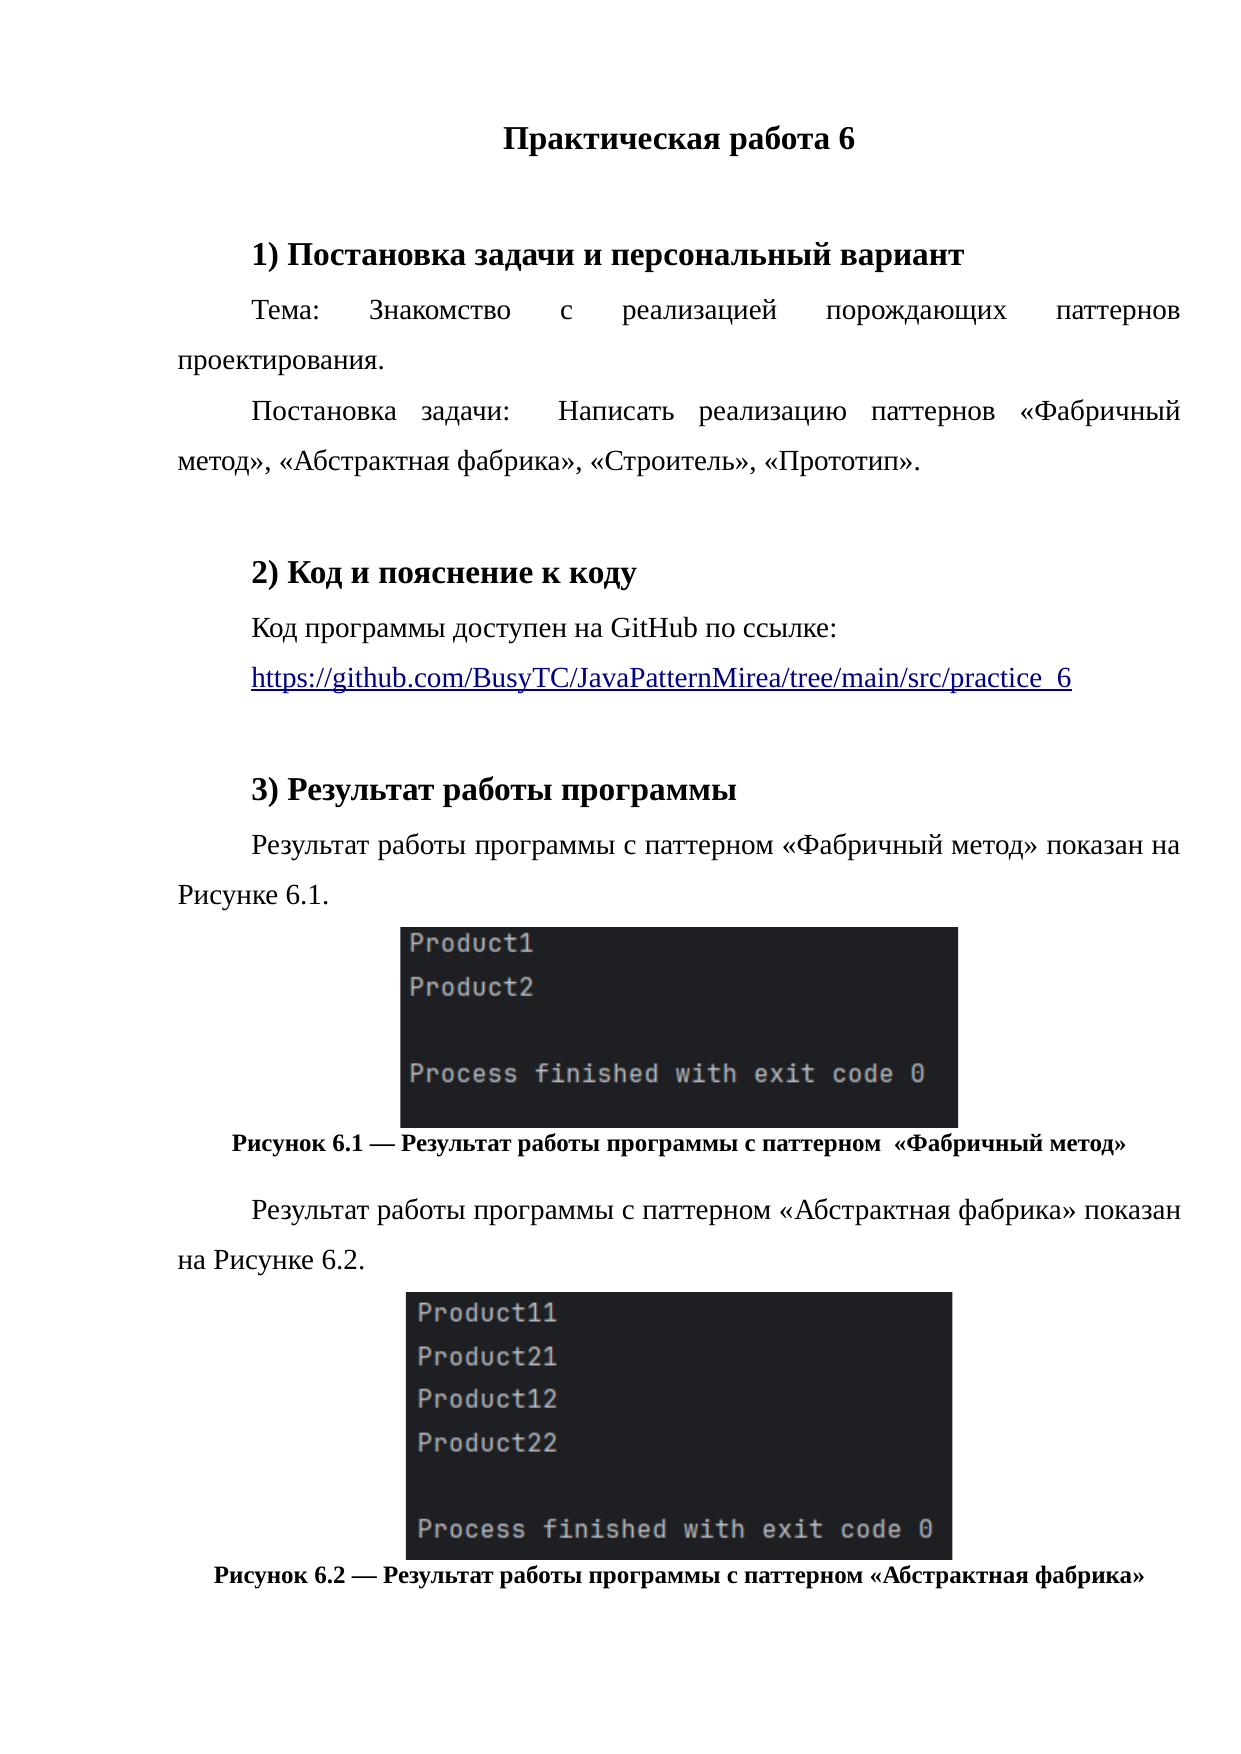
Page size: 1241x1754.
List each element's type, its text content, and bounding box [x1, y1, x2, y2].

picture [400, 927, 959, 1128]
text Код программы доступен на GitHub по ссылке: [177, 610, 1181, 643]
subtitle 3) Результат работы программы [251, 770, 1181, 808]
picture [405, 1292, 953, 1560]
text Результат работы программы с паттерном «Абстрактная фабрика» показан на Рисунке 6.2. [177, 1192, 1181, 1276]
text Постановка задачи: Написать реализацию паттернов «Фабричный метод», «Абстрактная фабрика», «Строитель», «Прототип». [177, 393, 1181, 477]
text Рисунок 6.1 — Результат работы программы с паттерном «Фабричный метод» [177, 928, 1181, 1157]
subtitle 1) Постановка задачи и персональный вариант [251, 235, 1181, 273]
text https://github.com/BusyTC/JavaPatternMirea/tree/main/src/practice_6 [177, 660, 1181, 694]
subtitle 2) Код и пояснение к коду [251, 552, 1181, 591]
subtitle Практическая работа 6 [177, 118, 1181, 156]
text Результат работы программы с паттерном «Фабричный метод» показан на Рисунке 6.1. [177, 827, 1181, 911]
text Тема: Знакомство с реализацией порождающих паттернов проектирования. [177, 292, 1181, 376]
text Рисунок 6.2 — Результат работы программы с паттерном «Абстрактная фабрика» [177, 1293, 1181, 1588]
